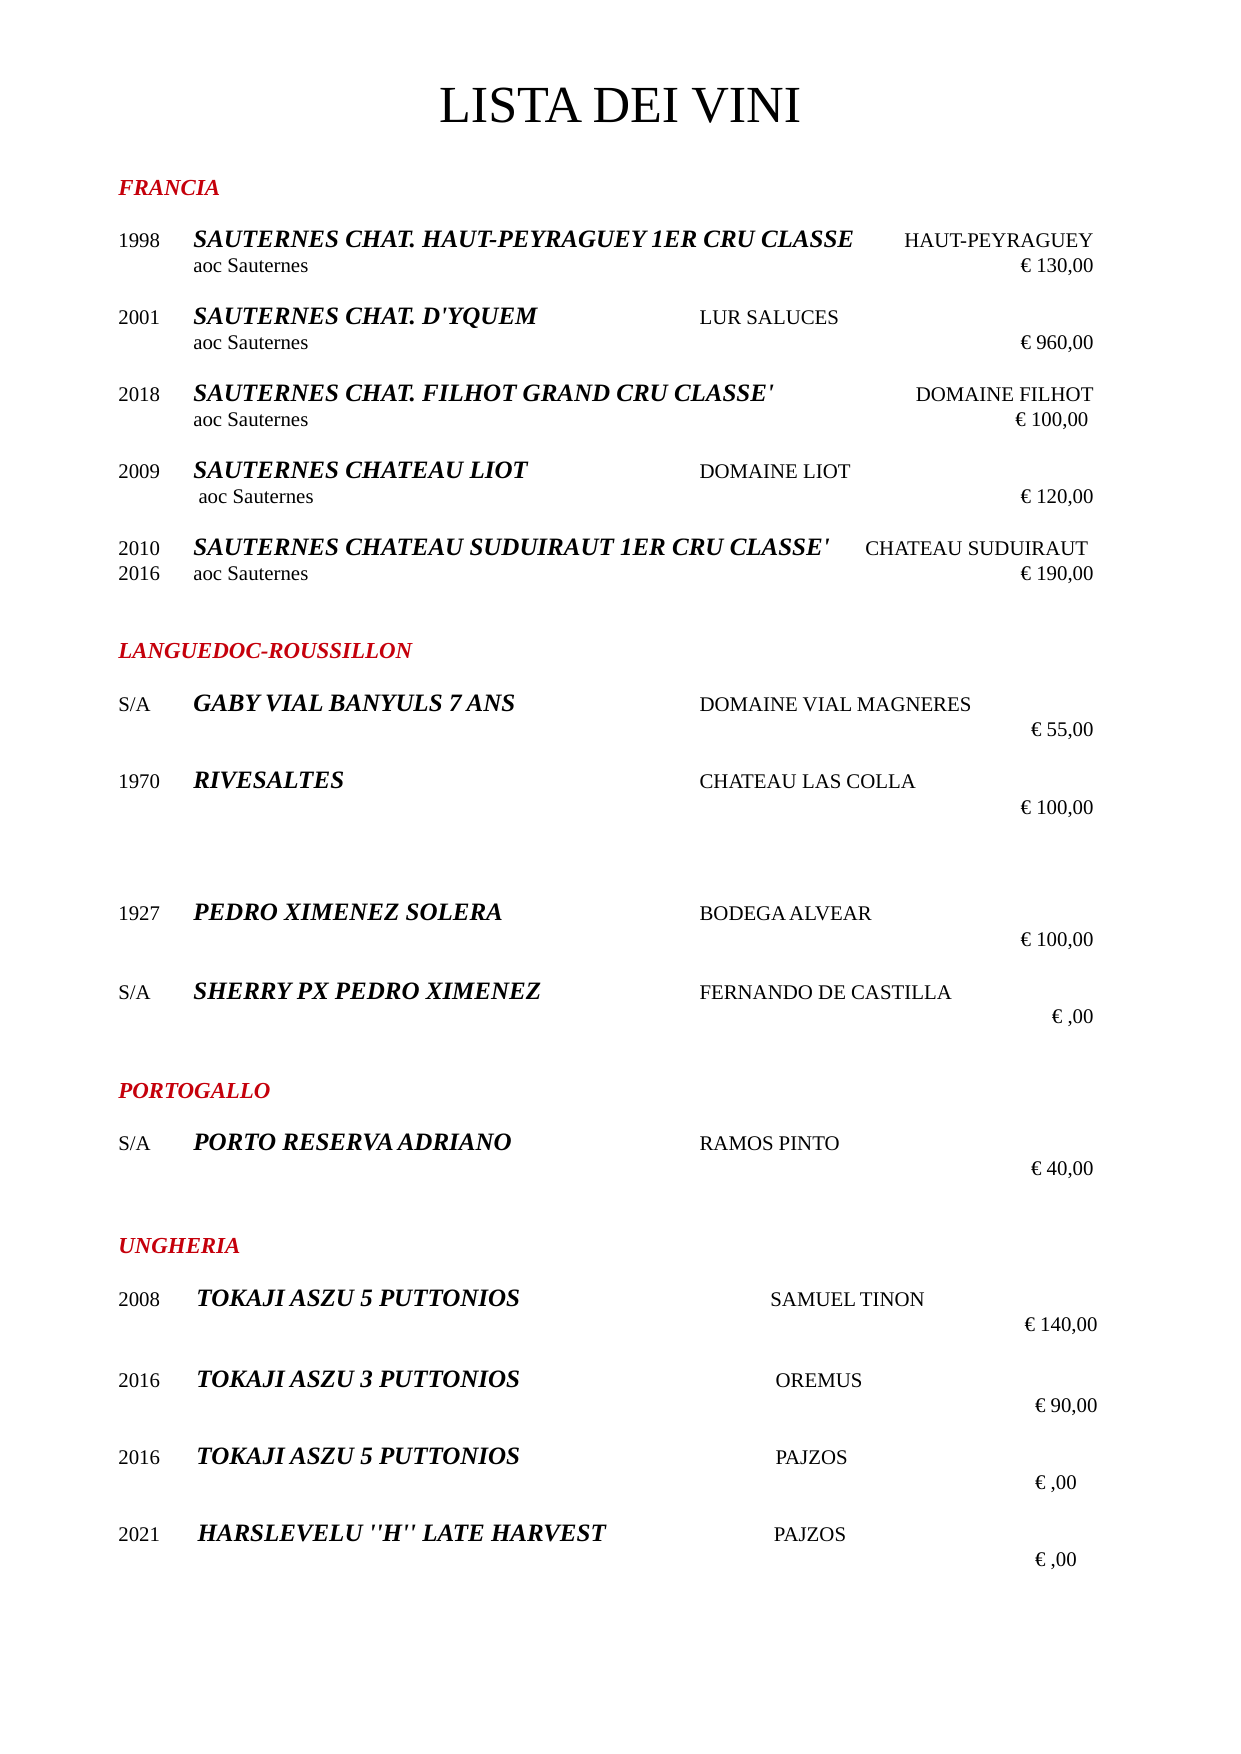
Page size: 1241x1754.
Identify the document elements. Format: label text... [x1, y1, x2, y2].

text € 100,00 [118, 925, 1122, 952]
text S/A PORTO RESERVA ADRIANO RAMOS PINTO [118, 1127, 1122, 1156]
text € 100,00 [118, 793, 1122, 820]
text 2016 TOKAJI ASZU 3 PUTTONIOS OREMUS [118, 1364, 1122, 1393]
text € 140,00 [118, 1312, 1122, 1336]
text PORTOGALLO [118, 1077, 1122, 1103]
text 1970 RIVESALTES CHATEAU LAS COLLA [118, 765, 1122, 793]
text FRANCIA [118, 174, 1122, 200]
text 2021 HARSLEVELU ''H'' LATE HARVEST PAJZOS [118, 1518, 1122, 1547]
text 2016 aoc Sauternes € 190,00 [118, 561, 1122, 585]
text 2008 TOKAJI ASZU 5 PUTTONIOS SAMUEL TINON [118, 1283, 1122, 1312]
text € 55,00 [118, 717, 1122, 741]
text 2009 SAUTERNES CHATEAU LIOT DOMAINE LIOT [118, 455, 1122, 484]
text 1927 PEDRO XIMENEZ SOLERA BODEGA ALVEAR [118, 897, 1122, 925]
text 1998 SAUTERNES CHAT. HAUT-PEYRAGUEY 1ER CRU CLASSE HAUT-PEYRAGUEY [118, 224, 1122, 253]
text UNGHERIA [118, 1233, 1122, 1259]
text aoc Sauternes € 130,00 [118, 253, 1122, 277]
text € ,00 [118, 1547, 1122, 1571]
text € 40,00 [118, 1156, 1122, 1180]
text SPAGNA [118, 844, 1122, 870]
text LANGUEDOC-ROUSSILLON [118, 637, 1122, 664]
text 2016 TOKAJI ASZU 5 PUTTONIOS PAJZOS [118, 1441, 1122, 1470]
text 2010 SAUTERNES CHATEAU SUDUIRAUT 1ER CRU CLASSE' CHATEAU SUDUIRAUT [118, 532, 1122, 561]
text aoc Sauternes € 120,00 [118, 484, 1122, 508]
text S/A GABY VIAL BANYULS 7 ANS DOMAINE VIAL MAGNERES [118, 688, 1122, 717]
text € ,00 [118, 1004, 1122, 1028]
text aoc Sauternes € 100,00 [118, 407, 1122, 431]
text 2001 SAUTERNES CHAT. D'YQUEM LUR SALUCES [118, 301, 1122, 330]
text S/A SHERRY PX PEDRO XIMENEZ FERNANDO DE CASTILLA [118, 976, 1122, 1004]
text aoc Sauternes € 960,00 [118, 330, 1122, 354]
text € ,00 [118, 1470, 1122, 1494]
text 2018 SAUTERNES CHAT. FILHOT GRAND CRU CLASSE' DOMAINE FILHOT [118, 378, 1122, 407]
text € 90,00 [118, 1393, 1122, 1417]
